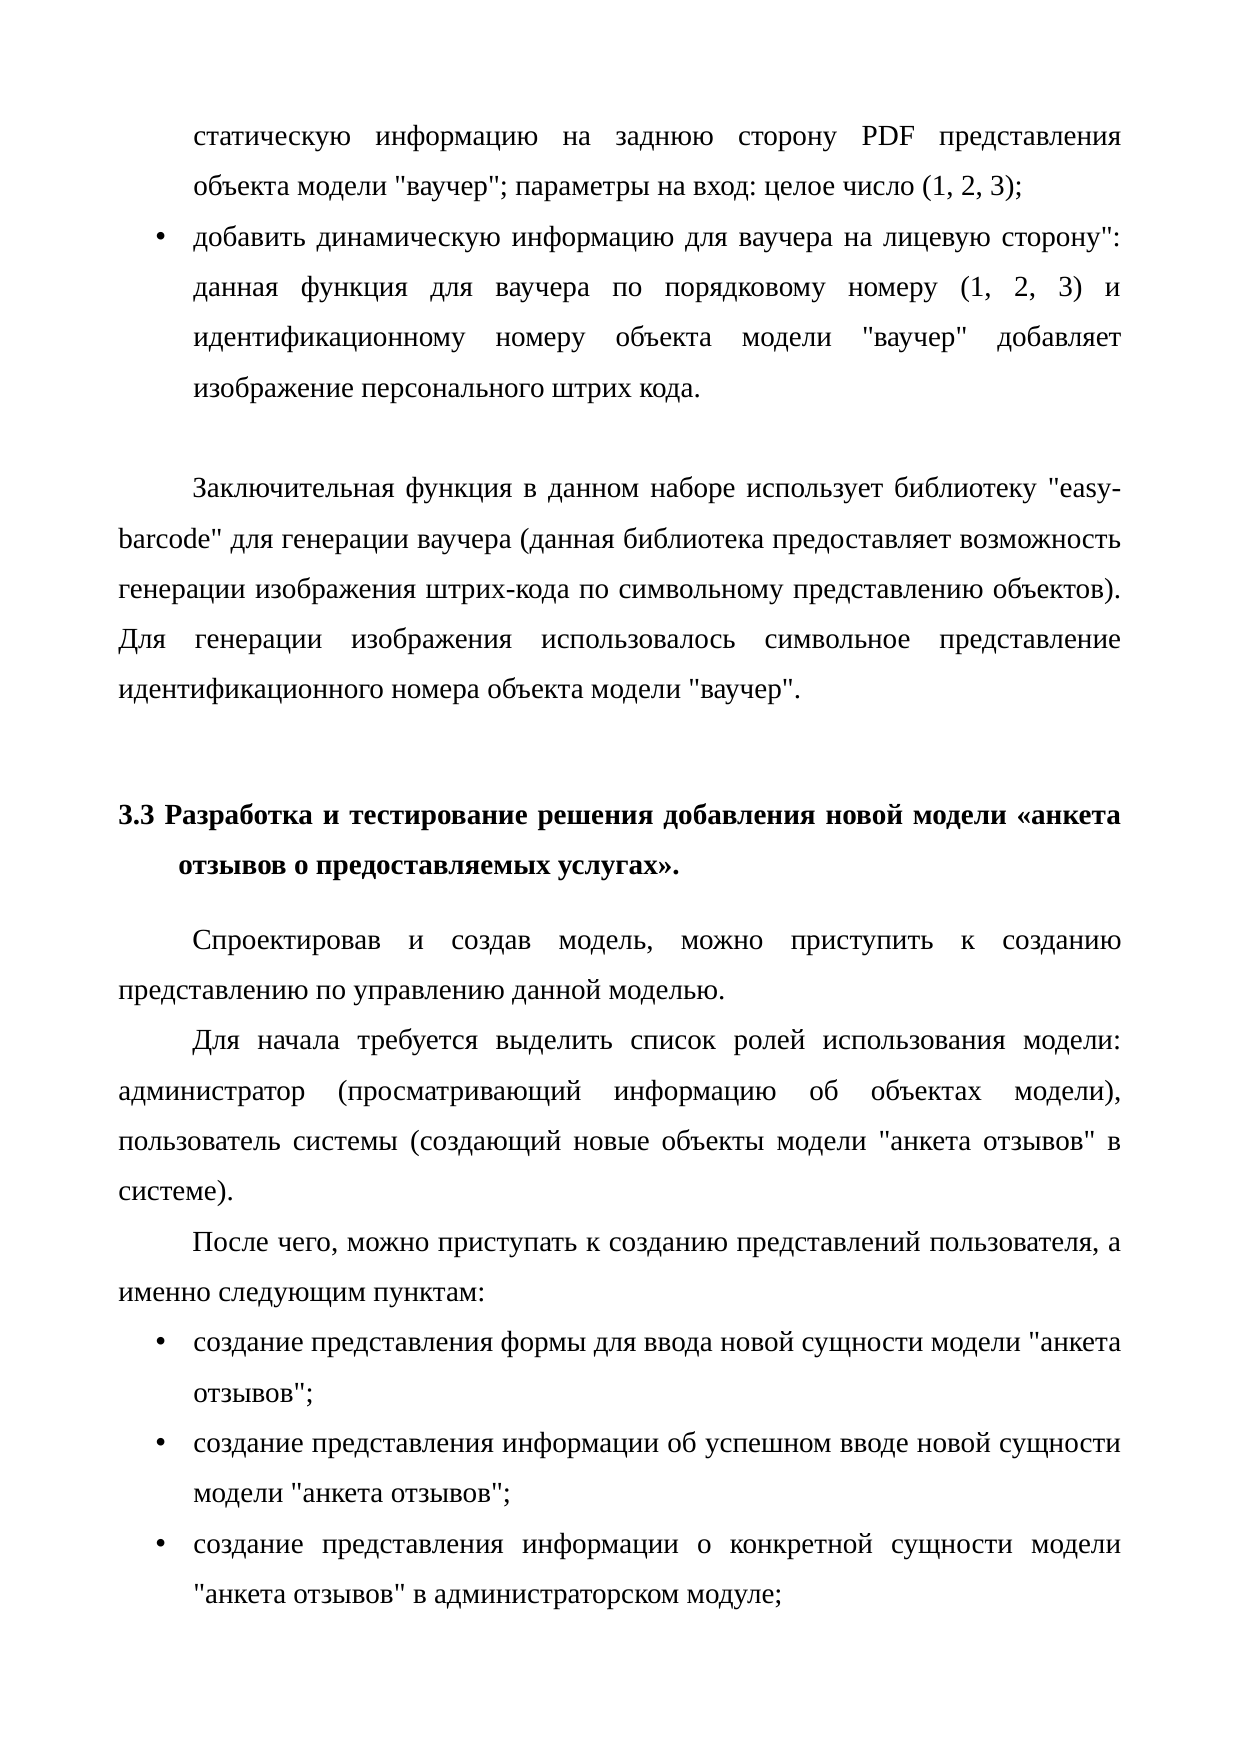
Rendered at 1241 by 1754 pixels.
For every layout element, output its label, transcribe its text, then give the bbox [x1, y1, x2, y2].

list добавить динамическую информацию для ваучера на лицевую сторону": данная функция для ваучера по порядковому номеру (1, 2, 3) и идентификационному номеру объекта модели "ваучер" добавляет изображение персонального штрих кода. [156, 219, 1122, 403]
list создание представления формы для ввода новой сущности модели "анкета отзывов"; [156, 1324, 1122, 1408]
text Заключительная функция в данном наборе использует библиотеку "easy-barcode" для генерации ваучера (данная библиотека предоставляет возможность генерации изображения штрих-кода по символьному представлению объектов). Для генерации изображения использовалось символьное представление идентификационного номера объекта модели "ваучер". [118, 470, 1122, 705]
text Спроектировав и создав модель, можно приступить к созданию представлению по управлению данной моделью. [118, 922, 1122, 1006]
text После чего, можно приступать к созданию представлений пользователя, а именно следующим пунктам: [118, 1224, 1122, 1308]
text Для начала требуется выделить список ролей использования модели: администратор (просматривающий информацию об объектах модели), пользователь системы (создающий новые объекты модели "анкета отзывов" в системе). [118, 1022, 1122, 1207]
list создание представления информации об успешном вводе новой сущности модели "анкета отзывов"; [156, 1425, 1122, 1509]
list создание представления информации о конкретной сущности модели "анкета отзывов" в администраторском модуле; [156, 1526, 1122, 1610]
list статическую информацию на заднюю сторону PDF представления объекта модели "ваучер"; параметры на вход: целое число (1, 2, 3); [156, 118, 1122, 202]
subtitle 3.3 Разработка и тестирование решения добавления новой модели «анкета отзывов о предоставляемых услугах». [118, 797, 1122, 881]
